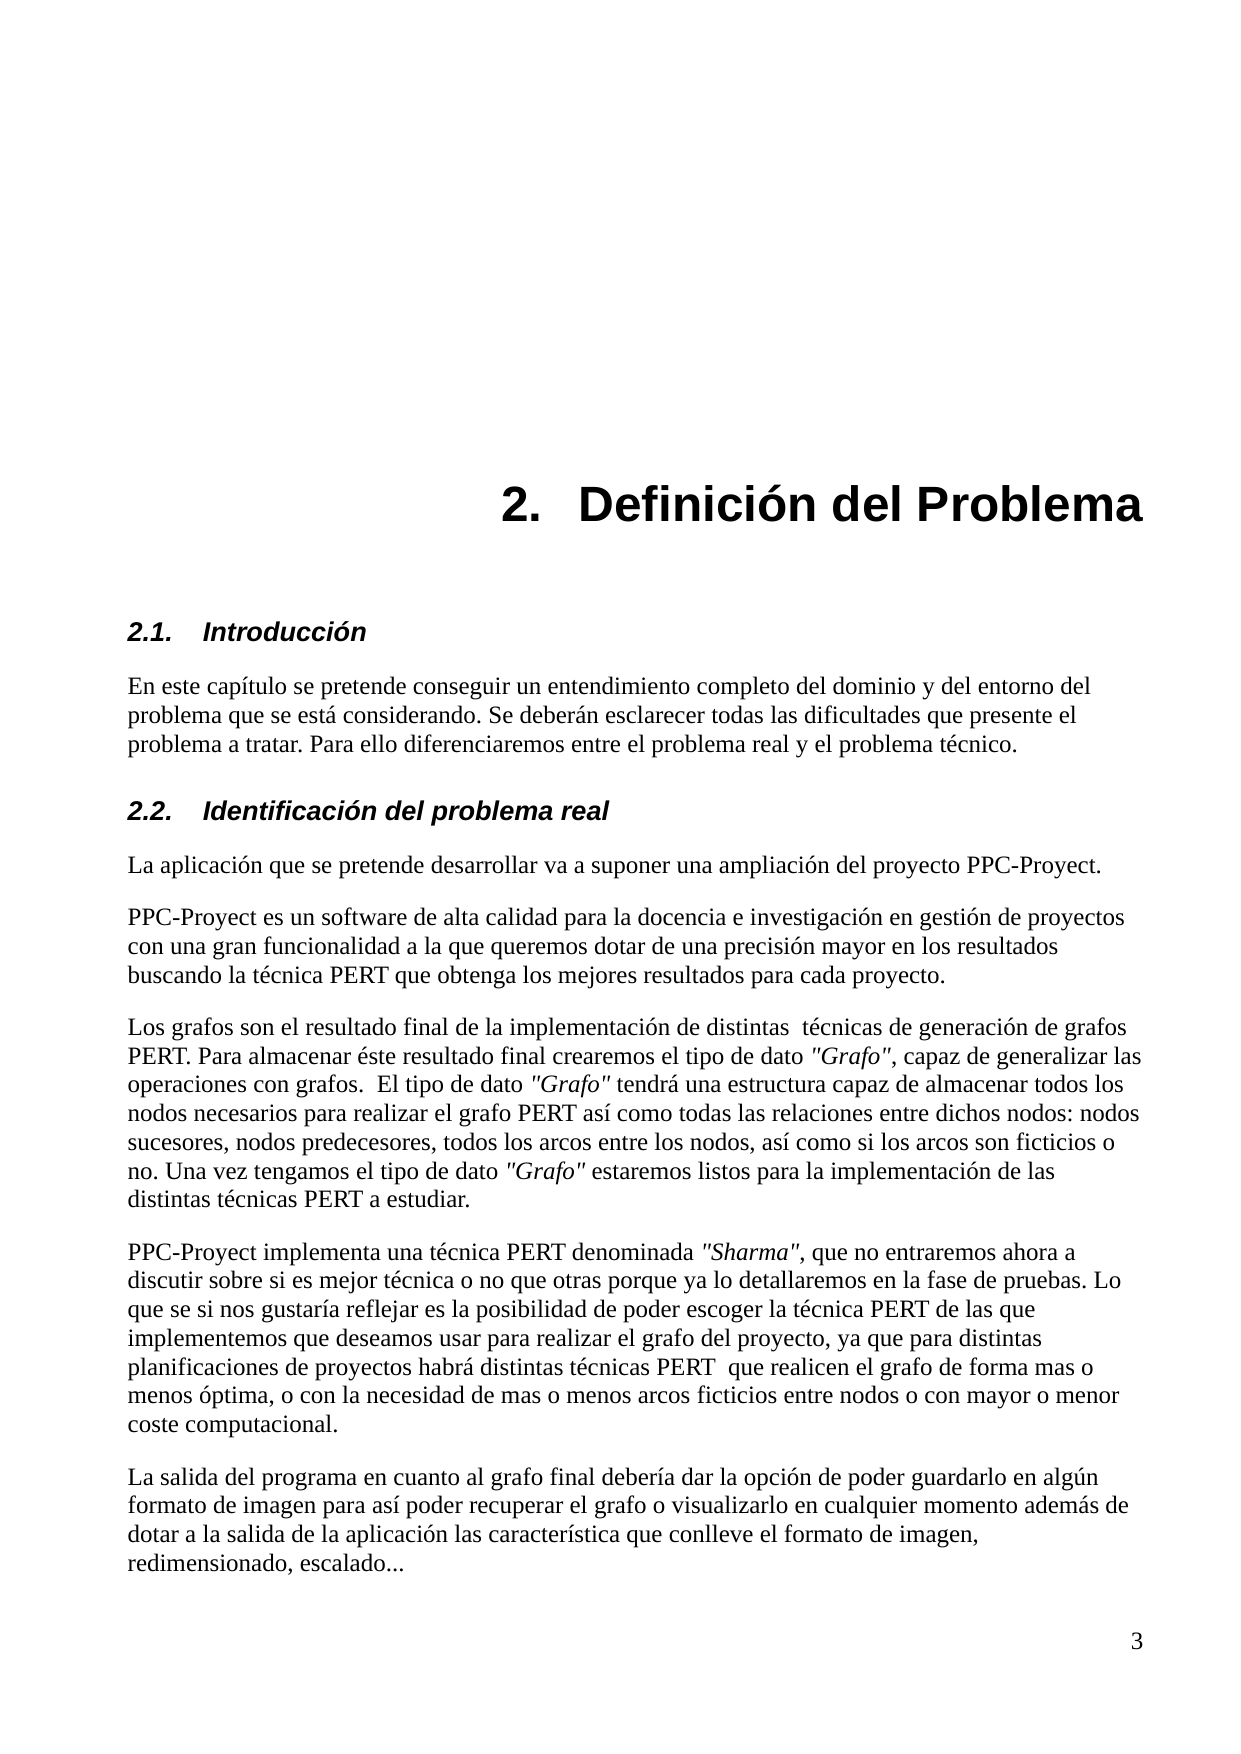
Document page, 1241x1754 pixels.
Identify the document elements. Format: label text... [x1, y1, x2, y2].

subtitle Identificación del problema real [127, 794, 1143, 826]
subtitle Definición del Problema [127, 475, 1143, 532]
text PPC-Proyect es un software de alta calidad para la docencia e investigación en gestión de proyectos con una gran funcionalidad a la que queremos dotar de una precisión mayor en los resultados buscando la técnica PERT que obtenga los mejores resultados para cada proyecto. [127, 902, 1143, 988]
text En este capítulo se pretende conseguir un entendimiento completo del dominio y del entorno del problema que se está considerando. Se deberán esclarecer todas las dificultades que presente el problema a tratar. Para ello diferenciaremos entre el problema real y el problema técnico. [127, 671, 1143, 758]
text Los grafos son el resultado final de la implementación de distintas técnicas de generación de grafos PERT. Para almacenar éste resultado final crearemos el tipo de dato "Grafo", capaz de generalizar las operaciones con grafos. El tipo de dato "Grafo" tendrá una estructura capaz de almacenar todos los nodos necesarios para realizar el grafo PERT así como todas las relaciones entre dichos nodos: nodos sucesores, nodos predecesores, todos los arcos entre los nodos, así como si los arcos son ficticios o no. Una vez tengamos el tipo de dato "Grafo" estaremos listos para la implementación de las distintas técnicas PERT a estudiar. [127, 1012, 1143, 1213]
text La aplicación que se pretende desarrollar va a suponer una ampliación del proyecto PPC-Proyect. [127, 850, 1143, 879]
text PPC-Proyect implementa una técnica PERT denominada "Sharma", que no entraremos ahora a discutir sobre si es mejor técnica o no que otras porque ya lo detallaremos en la fase de pruebas. Lo que se si nos gustaría reflejar es la posibilidad de poder escoger la técnica PERT de las que implementemos que deseamos usar para realizar el grafo del proyecto, ya que para distintas planificaciones de proyectos habrá distintas técnicas PERT que realicen el grafo de forma mas o menos óptima, o con la necesidad de mas o menos arcos ficticios entre nodos o con mayor o menor coste computacional. [127, 1237, 1143, 1438]
subtitle Introducción [127, 616, 1143, 647]
text La salida del programa en cuanto al grafo final debería dar la opción de poder guardarlo en algún formato de imagen para así poder recuperar el grafo o visualizarlo en cualquier momento además de dotar a la salida de la aplicación las característica que conlleve el formato de imagen, redimensionado, escalado... [127, 1462, 1143, 1577]
